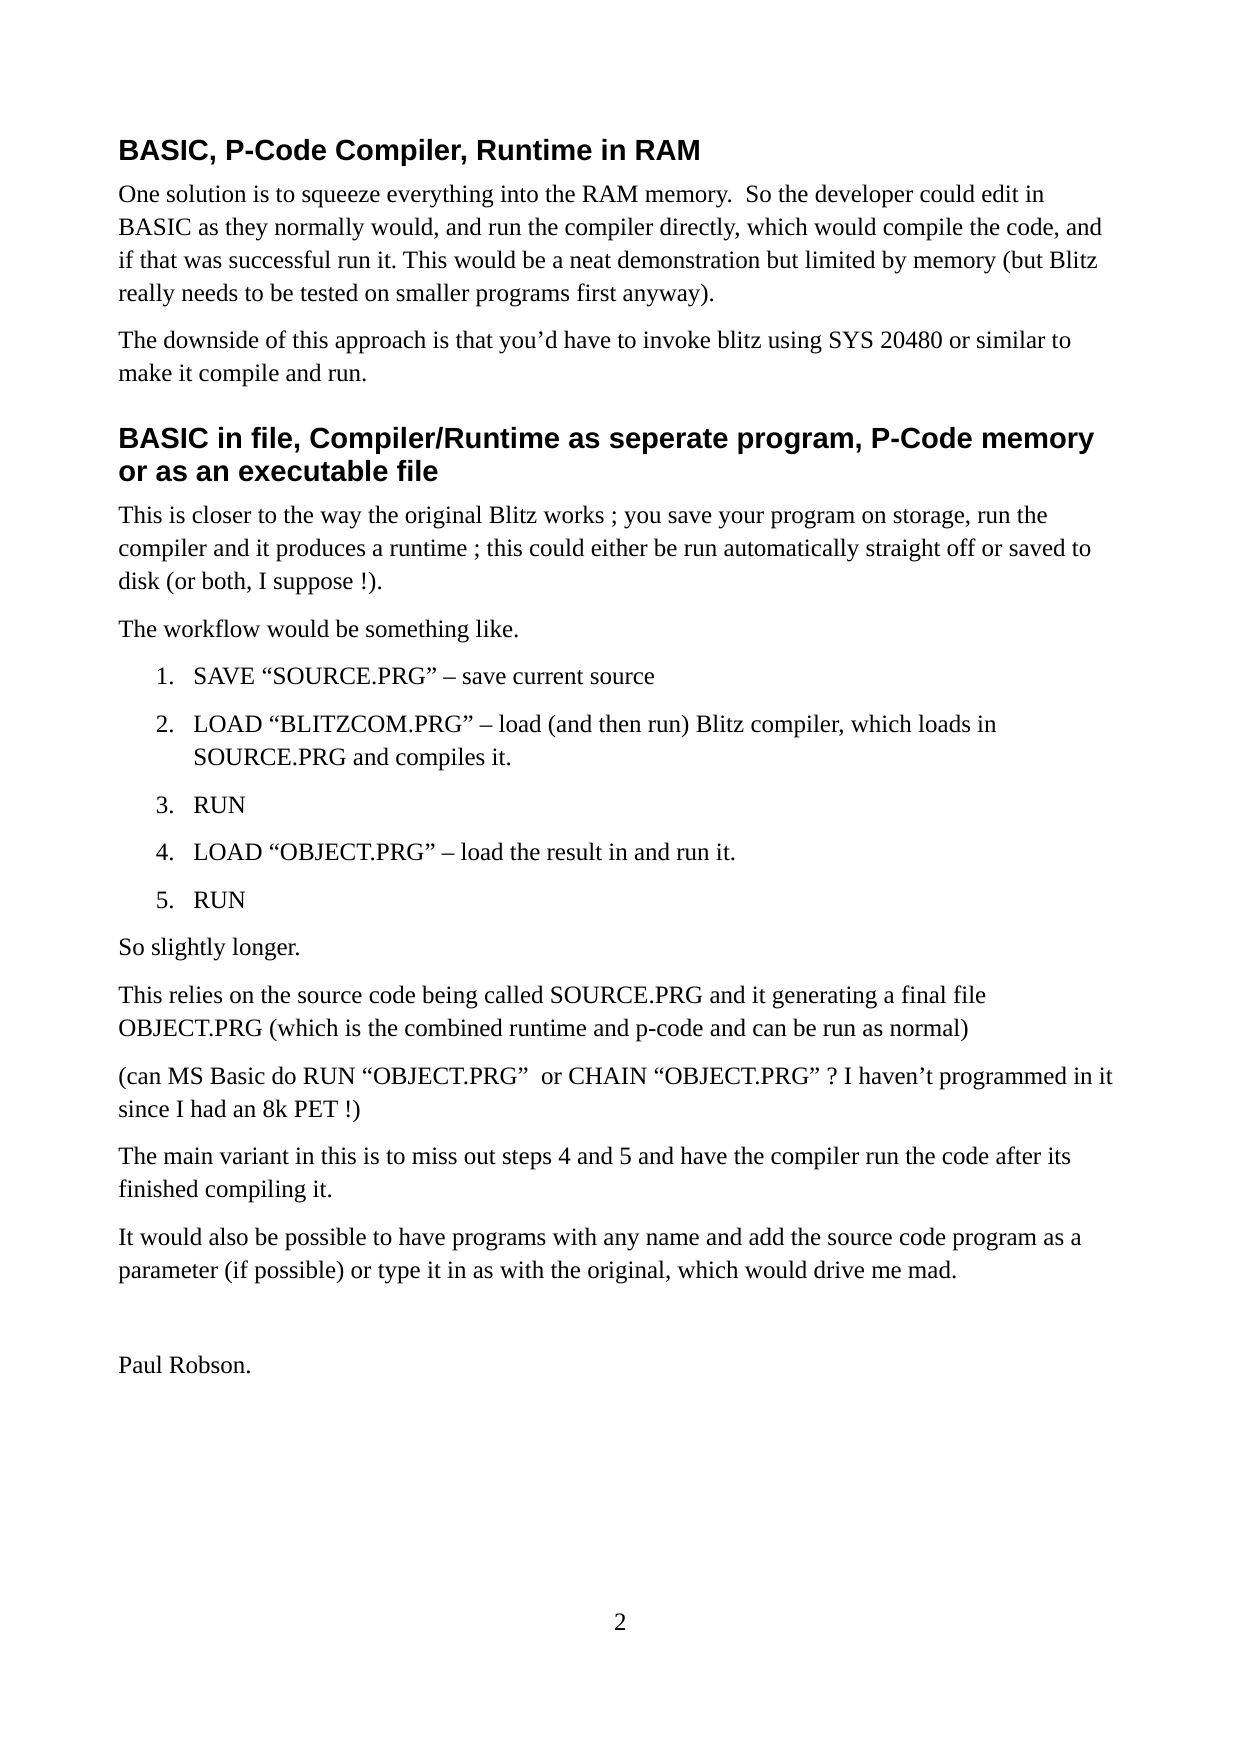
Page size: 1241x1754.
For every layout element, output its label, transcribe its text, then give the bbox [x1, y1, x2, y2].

subtitle BASIC, P-Code Compiler, Runtime in RAM [118, 133, 1122, 166]
text The workflow would be something like. [118, 614, 1122, 643]
list SAVE “SOURCE.PRG” – save current source [156, 661, 1122, 690]
list LOAD “OBJECT.PRG” – load the result in and run it. [156, 837, 1122, 866]
text This is closer to the way the original Blitz works ; you save your program on storage, run the compiler and it produces a runtime ; this could either be run automatically straight off or saved to disk (or both, I suppose !). [118, 500, 1122, 595]
list RUN [156, 885, 1122, 914]
text The downside of this approach is that you’d have to invoke blitz using SYS 20480 or similar to make it compile and run. [118, 325, 1122, 387]
subtitle BASIC in file, Compiler/Runtime as seperate program, P-Code memory or as an executable file [118, 421, 1122, 488]
list RUN [156, 790, 1122, 818]
text This relies on the source code being called SOURCE.PRG and it generating a final file OBJECT.PRG (which is the combined runtime and p-code and can be run as normal) [118, 980, 1122, 1042]
text The main variant in this is to miss out steps 4 and 5 and have the compiler run the code after its finished compiling it. [118, 1141, 1122, 1203]
text Paul Robson. [118, 1350, 1122, 1379]
text One solution is to squeeze everything into the RAM memory. So the developer could edit in BASIC as they normally would, and run the compiler directly, which would compile the code, and if that was successful run it. This would be a neat demonstration but limited by memory (but Blitz really needs to be tested on smaller programs first anyway). [118, 179, 1122, 307]
text It would also be possible to have programs with any name and add the source code program as a parameter (if possible) or type it in as with the original, which would drive me mad. [118, 1222, 1122, 1284]
text So slightly longer. [118, 932, 1122, 961]
list LOAD “BLITZCOM.PRG” – load (and then run) Blitz compiler, which loads in SOURCE.PRG and compiles it. [156, 709, 1122, 771]
text (can MS Basic do RUN “OBJECT.PRG” or CHAIN “OBJECT.PRG” ? I haven’t programmed in it since I had an 8k PET !) [118, 1061, 1122, 1122]
